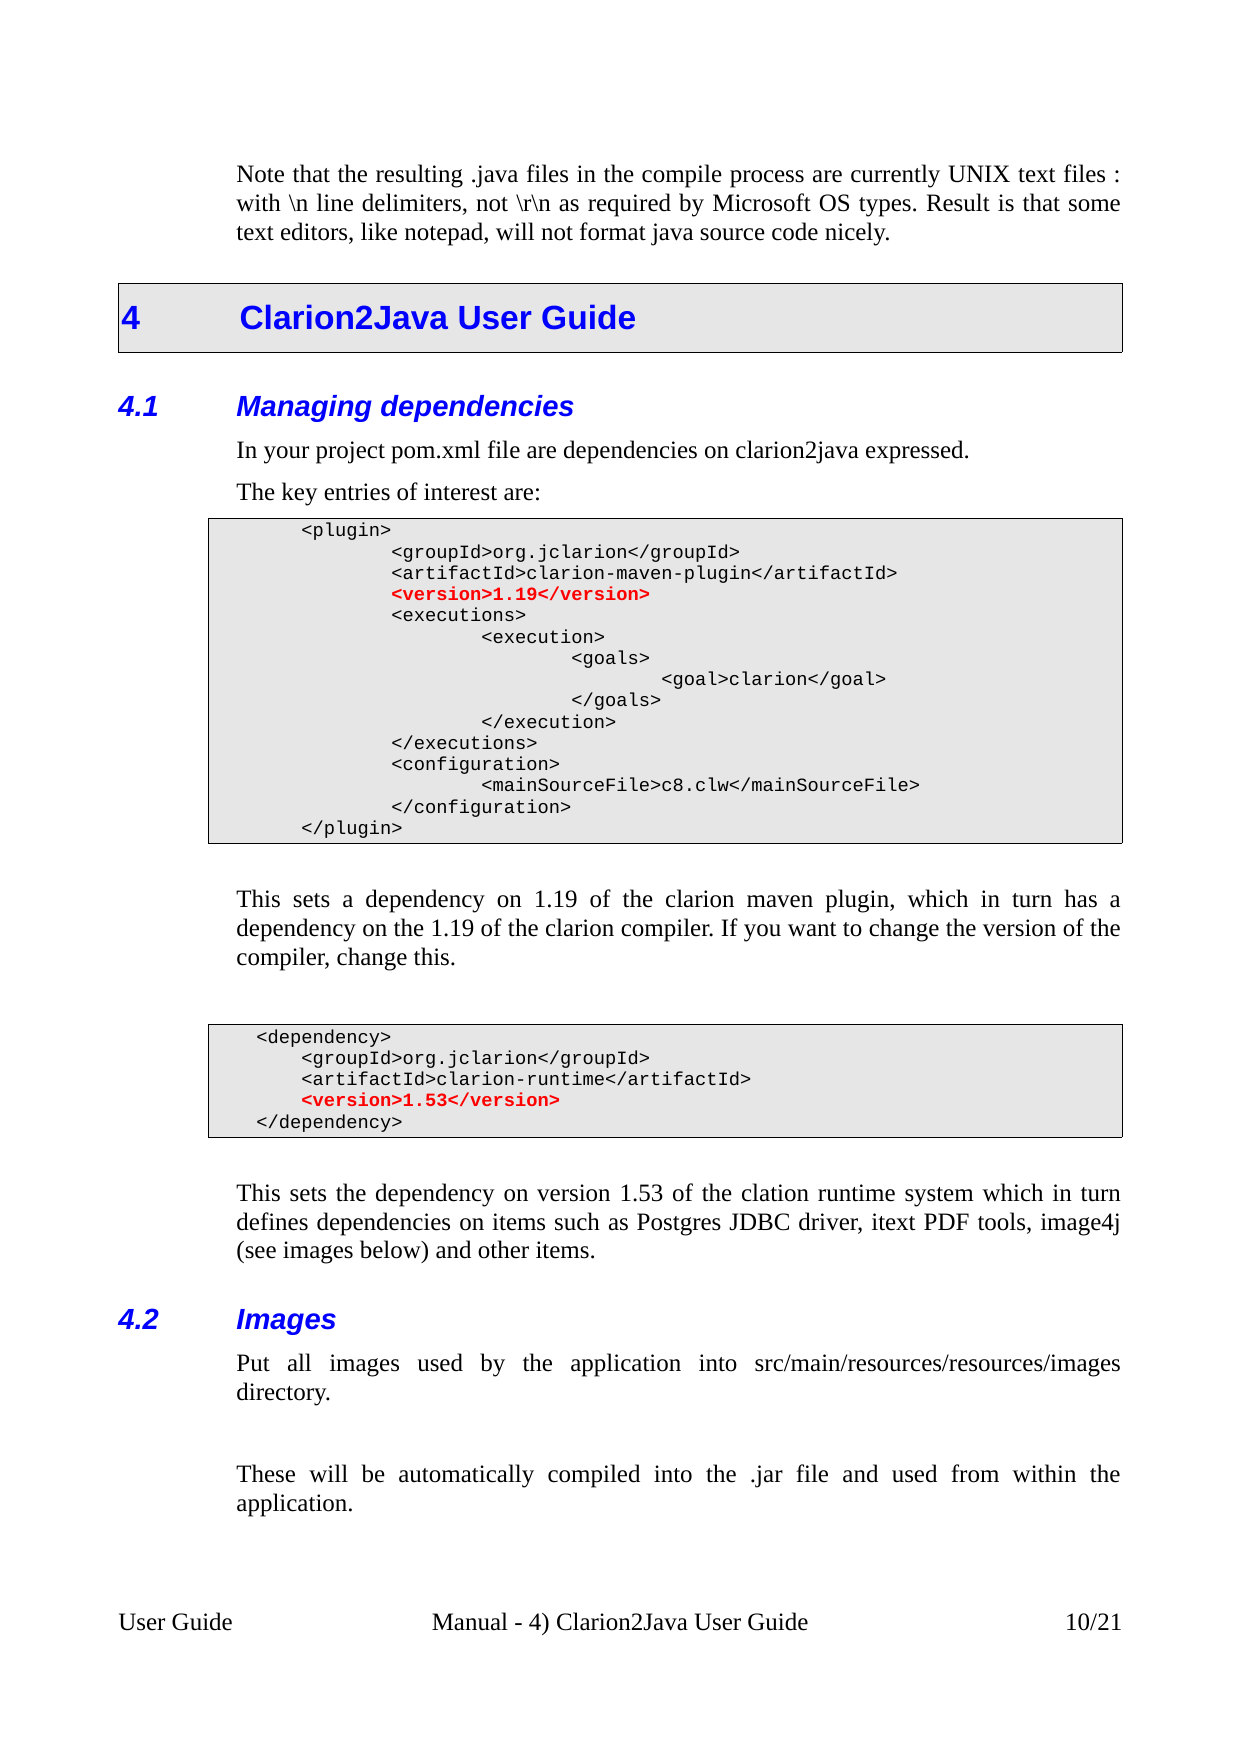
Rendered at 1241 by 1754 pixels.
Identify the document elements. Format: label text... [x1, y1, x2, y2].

text <groupId>org.jclarion</groupId> [209, 1046, 1122, 1067]
text This sets the dependency on version 1.53 of the clation runtime system which in turn defines dependencies on items such as Postgres JDBC driver, itext PDF tools, image4j (see images below) and other items. [236, 1178, 1122, 1264]
subtitle Images [118, 1302, 1122, 1335]
text </executions> [209, 731, 1122, 752]
subtitle Clarion2Java User Guide [119, 284, 1122, 352]
text In your project pom.xml file are dependencies on clarion2java expressed. [236, 436, 1122, 464]
text </execution> [209, 709, 1122, 731]
text </goals> [209, 688, 1122, 709]
text <groupId>org.jclarion</groupId> [209, 539, 1122, 561]
text <artifactId>clarion-maven-plugin</artifactId> [209, 561, 1122, 582]
text <dependency> [209, 1025, 1122, 1046]
text Note that the resulting .java files in the compile process are currently UNIX text files : with \n line delimiters, not \r\n as required by Microsoft OS types. Result is that some text editors, like notepad, will not format java source code nicely. [236, 159, 1122, 246]
text <executions> [209, 603, 1122, 624]
text </configuration> [209, 794, 1122, 816]
text <version>1.19</version> [209, 582, 1122, 603]
text Put all images used by the application into src/main/resources/resources/images directory. [236, 1348, 1122, 1405]
text The key entries of interest are: [236, 477, 1122, 506]
text This sets a dependency on 1.19 of the clarion maven plugin, which in turn has a dependency on the 1.19 of the clarion compiler. If you want to change the version of the compiler, change this. [236, 884, 1122, 971]
text <mainSourceFile>c8.clw</mainSourceFile> [209, 773, 1122, 794]
text </plugin> [209, 816, 1122, 843]
text <configuration> [209, 752, 1122, 773]
text </dependency> [209, 1109, 1122, 1137]
subtitle Managing dependencies [118, 389, 1122, 423]
text <goals> [209, 646, 1122, 667]
text <goal>clarion</goal> [209, 667, 1122, 688]
text These will be automatically compiled into the .jar file and used from within the application. [236, 1459, 1122, 1517]
text <artifactId>clarion-runtime</artifactId> [209, 1067, 1122, 1088]
text <plugin> [209, 519, 1122, 539]
text <version>1.53</version> [209, 1088, 1122, 1109]
text <execution> [209, 624, 1122, 646]
